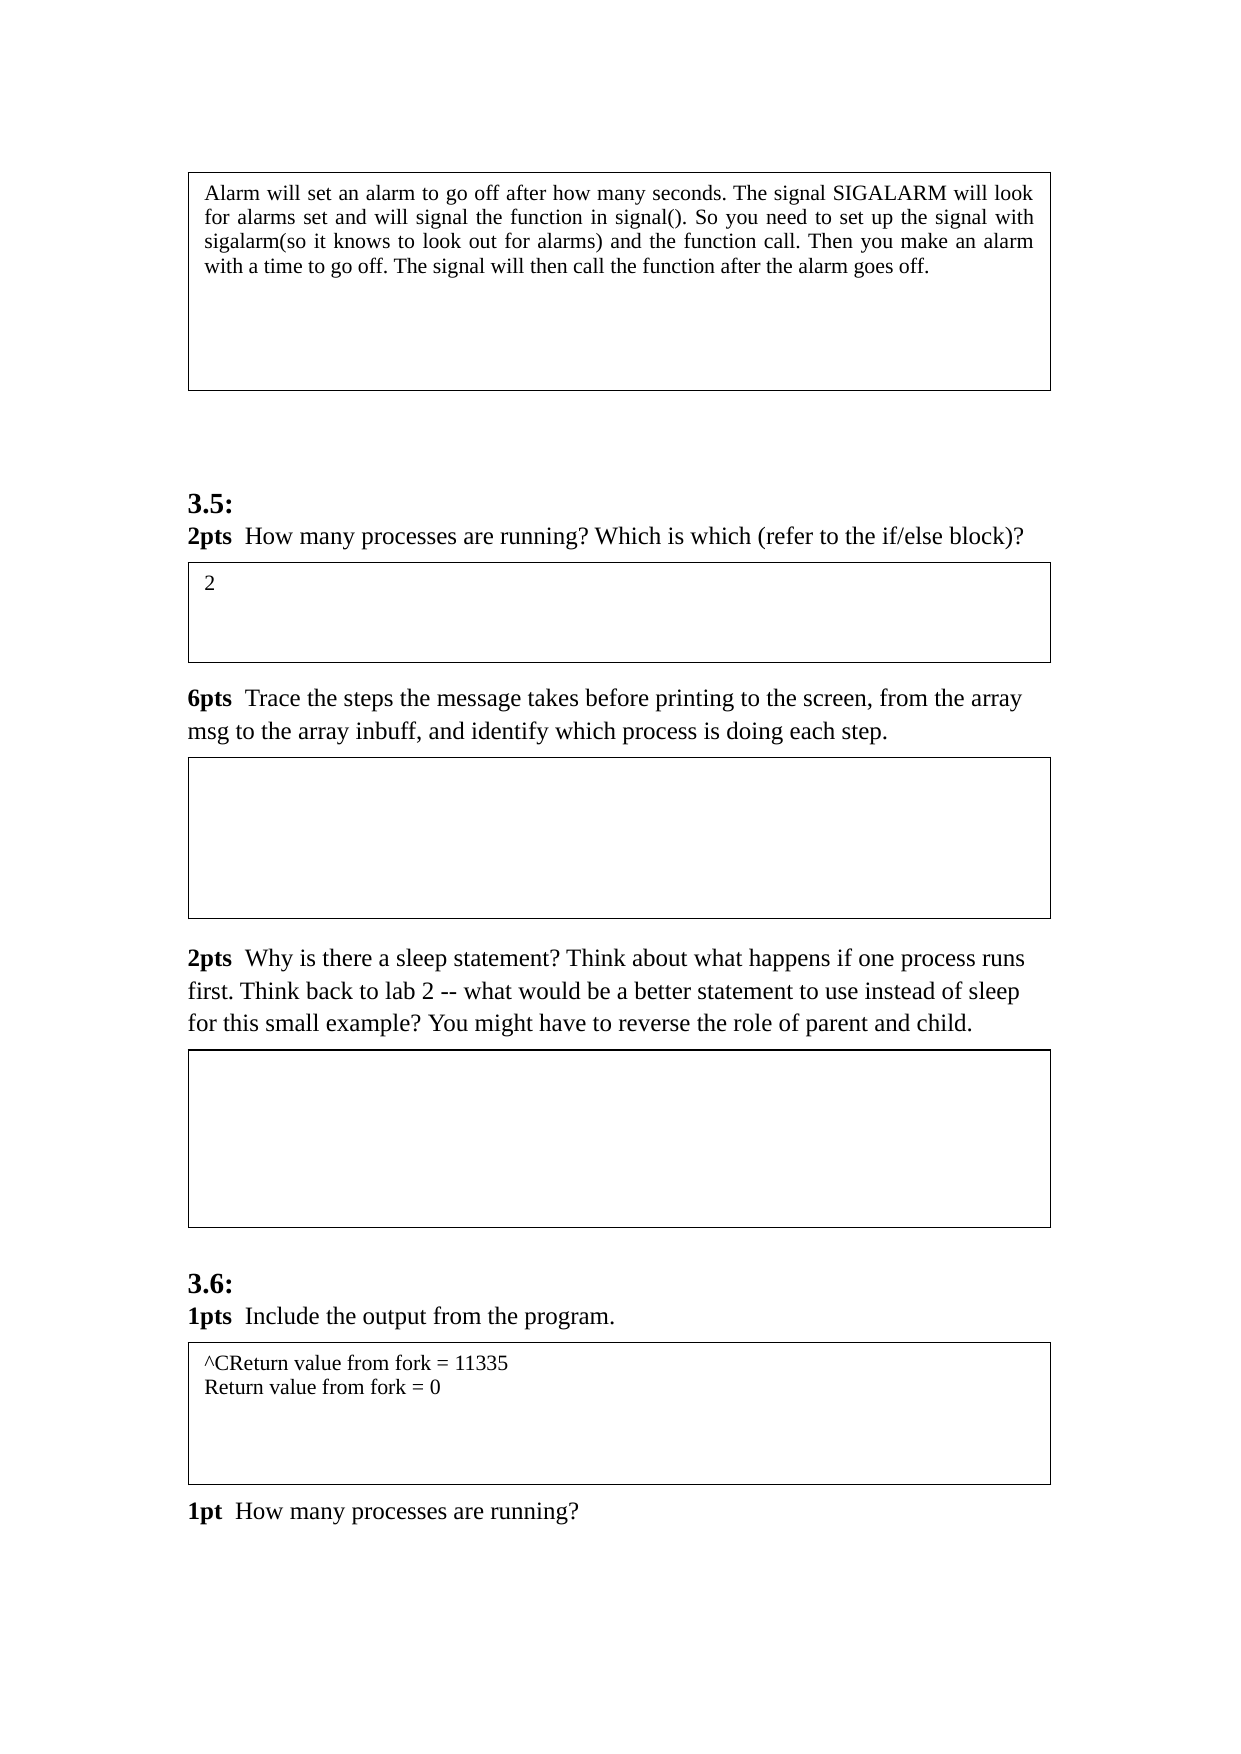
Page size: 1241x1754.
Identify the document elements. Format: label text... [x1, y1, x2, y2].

text 6pts Trace the steps the message takes before printing to the screen, from the array msg to the array inbuff, and identify which process is doing each step. [187, 552, 1053, 747]
text ^CReturn value from fork = 11335 [204, 1351, 1035, 1375]
text Return value from fork = 0 [204, 1375, 1035, 1399]
text 2pts Why is there a sleep statement? Think about what happens if one process runs first. Think back to lab 2 -- what would be a better statement to use instead of sleep for this small example? You might have to reverse the role of parent and child. [187, 747, 1053, 1039]
text Alarm will set an alarm to go off after how many seconds. The signal SIGALARM will look for alarms set and will signal the function in signal(). So you need to set up the signal with sigalarm(so it knows to look out for alarms) and the function call. Then you make an alarm with a time to go off. The signal will then call the function after the alarm goes off. [204, 181, 1035, 278]
text 3.6: [187, 1267, 1053, 1299]
text 2 [204, 571, 1035, 595]
text 2pts How many processes are running? Which is which (refer to the if/else block)? [187, 519, 1053, 552]
text 1pt How many processes are running? [187, 1332, 1053, 1527]
text 3.5: [187, 487, 1053, 519]
text 1pts Include the output from the program. [187, 1299, 1053, 1332]
